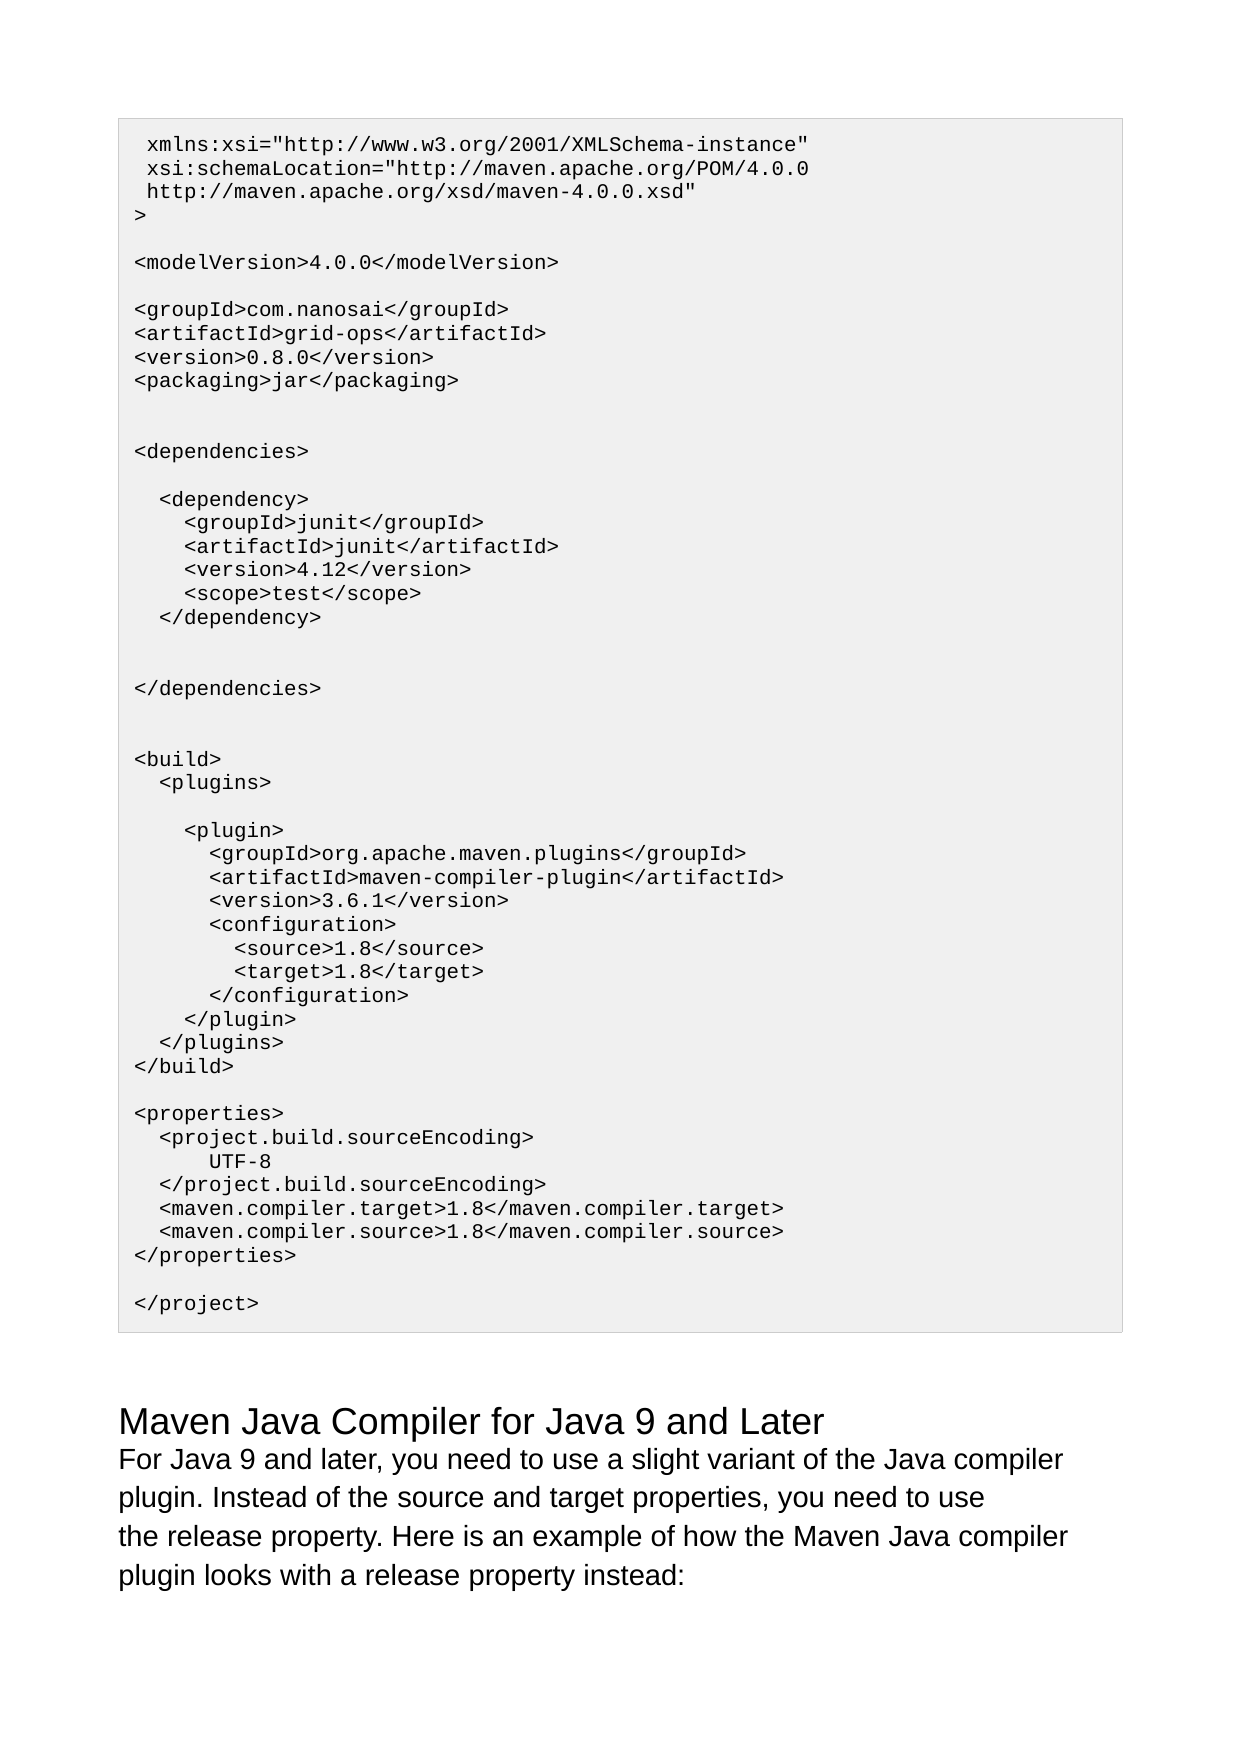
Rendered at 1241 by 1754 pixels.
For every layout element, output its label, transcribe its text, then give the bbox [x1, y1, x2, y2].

text <version>4.12</version> [119, 544, 1122, 567]
text <groupId>org.apache.maven.plugins</groupId> [119, 827, 1122, 851]
text </plugins> [119, 1017, 1122, 1040]
text <plugins> [119, 757, 1122, 780]
text <properties> [119, 1088, 1122, 1111]
text > [119, 189, 1122, 213]
text <modelVersion>4.0.0</modelVersion> [119, 236, 1122, 260]
text > [399, 189, 405, 197]
text <version>3.6.1</version> [119, 875, 1122, 898]
text <configuration> [119, 898, 1122, 922]
text <target>1.8</target> [119, 946, 1122, 969]
text UTF-8 [119, 1135, 1122, 1158]
text </build> [119, 1040, 1122, 1064]
text > [624, 189, 630, 197]
text </dependency> [119, 591, 1122, 615]
text <artifactId>maven-compiler-plugin</artifactId> [119, 851, 1122, 875]
text </project.build.sourceEncoding> [119, 1158, 1122, 1182]
text <build> [119, 733, 1122, 757]
text <artifactId>grid-ops</artifactId> [119, 307, 1122, 331]
text For Java 9 and later, you need to use a slight variant of the Java compiler plugin. Instead of the source and target properties, you need to use the release property. Here is an example of how the Maven Java compiler plugin looks with a release property instead: [118, 1442, 1122, 1591]
text <dependency> [119, 473, 1122, 496]
subtitle Maven Java Compiler for Java 9 and Later [118, 1399, 1122, 1442]
text </plugin> [119, 993, 1122, 1017]
text xmlns:xsi="http://www.w3.org/2001/XMLSchema-instance" [119, 119, 1122, 142]
text <scope>test</scope> [119, 567, 1122, 591]
text <groupId>junit</groupId> [119, 496, 1122, 520]
text </configuration> [119, 969, 1122, 993]
text </dependencies> [119, 662, 1122, 686]
text <groupId>com.nanosai</groupId> [119, 284, 1122, 307]
text <maven.compiler.target>1.8</maven.compiler.target> [119, 1182, 1122, 1206]
text > [599, 189, 605, 197]
text <source>1.8</source> [119, 922, 1122, 946]
text <packaging>jar</packaging> [119, 354, 1122, 378]
text > [474, 189, 480, 197]
text > [674, 189, 680, 197]
text xsi:schemaLocation="http://maven.apache.org/POM/4.0.0 [119, 142, 1122, 165]
text http://maven.apache.org/xsd/maven-4.0.0.xsd" [119, 165, 1122, 189]
text <plugin> [119, 804, 1122, 827]
text <artifactId>junit</artifactId> [119, 520, 1122, 544]
text <version>0.8.0</version> [119, 331, 1122, 354]
text <project.build.sourceEncoding> [119, 1111, 1122, 1135]
text <maven.compiler.source>1.8</maven.compiler.source> [119, 1206, 1122, 1229]
text </project> [119, 1277, 1122, 1332]
text </properties> [119, 1229, 1122, 1253]
text <dependencies> [119, 426, 1122, 449]
